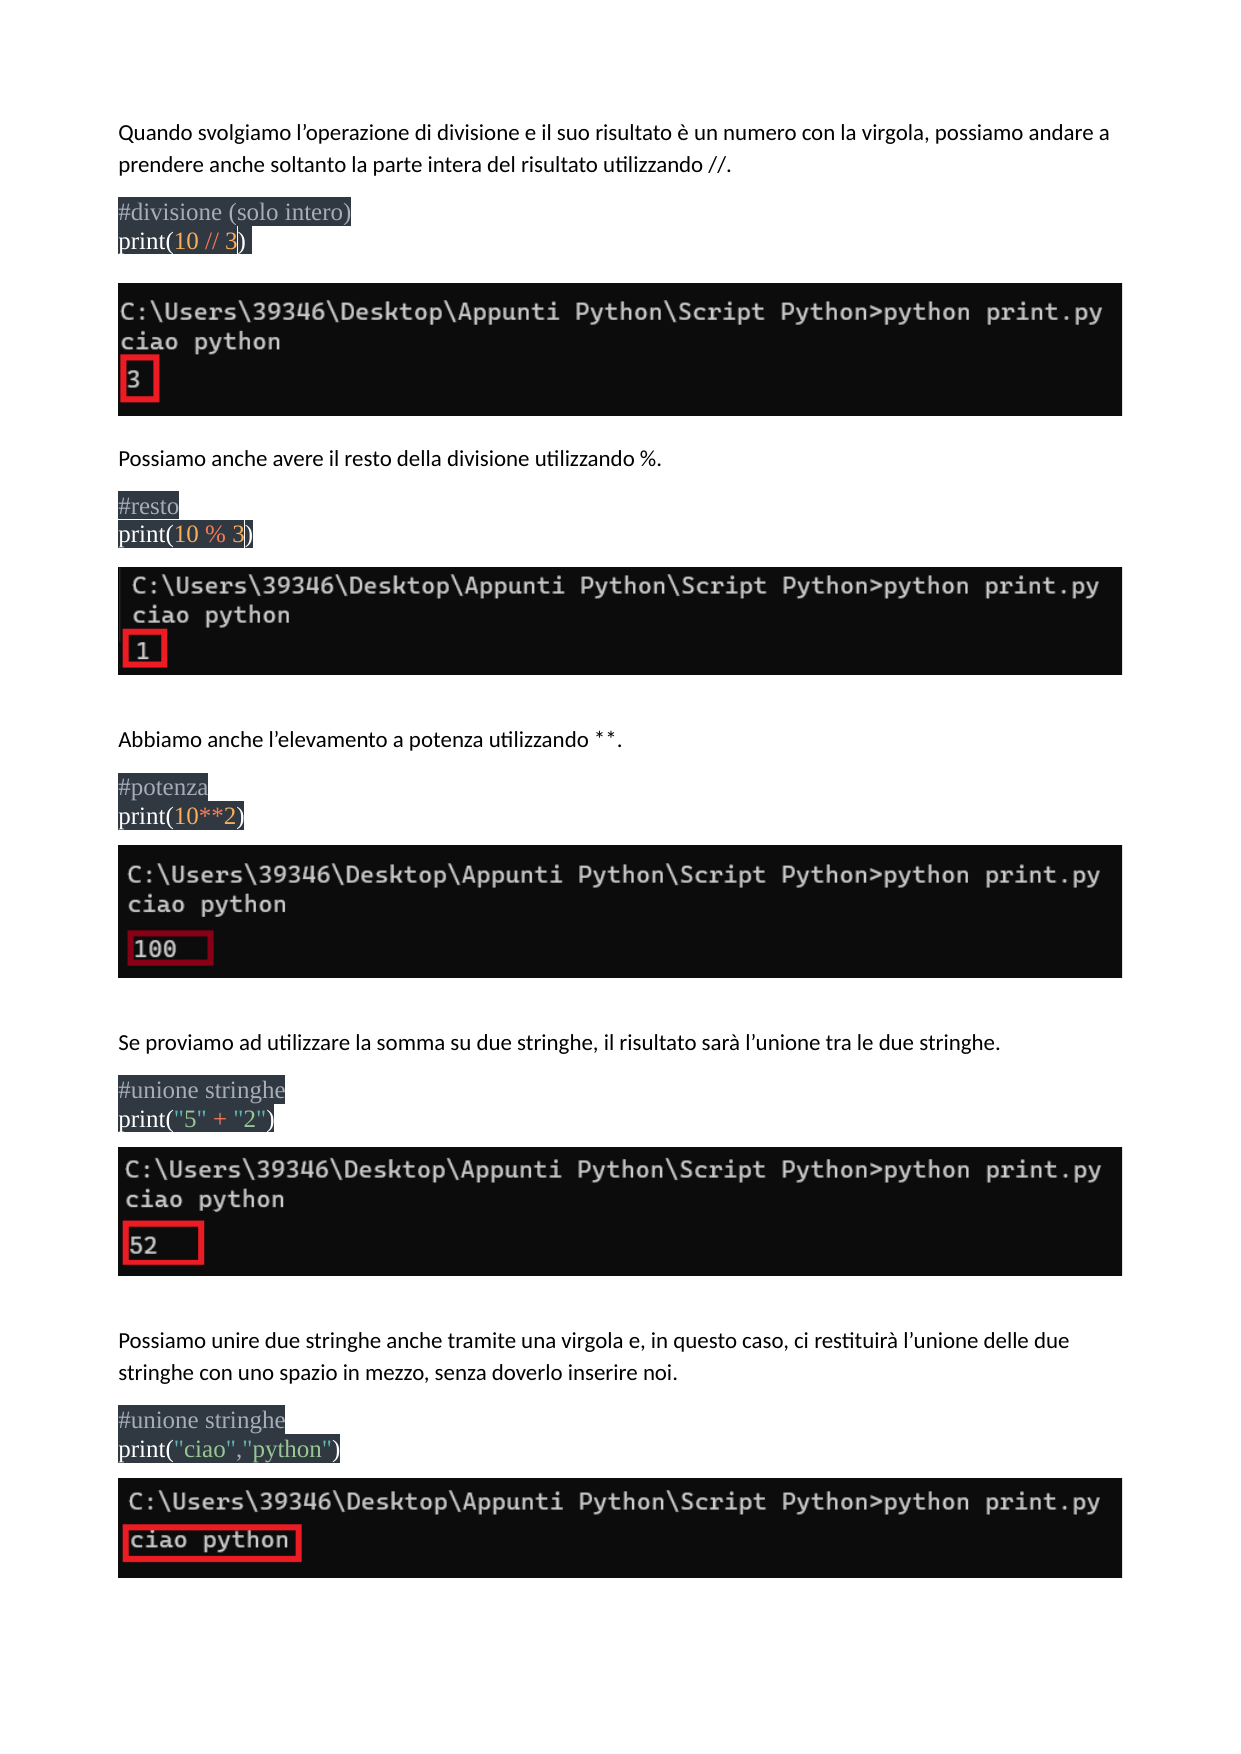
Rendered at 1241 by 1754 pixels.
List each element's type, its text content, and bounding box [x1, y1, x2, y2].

picture [118, 283, 1123, 416]
picture [118, 845, 1123, 978]
picture [118, 1478, 1123, 1578]
text Se proviamo ad utilizzare la somma su due stringhe, il risultato sarà l’unione tra le due stringhe. [118, 1028, 1122, 1056]
text #divisione (solo intero) print(10 // 3) [118, 197, 1122, 254]
text Possiamo unire due stringhe anche tramite una virgola e, in questo caso, ci restituirà l’unione delle due stringhe con uno spazio in mezzo, senza doverlo inserire noi. [118, 1326, 1122, 1386]
text Quando svolgiamo l’operazione di divisione e il suo risultato è un numero con la virgola, possiamo andare a prendere anche soltanto la parte intera del risultato utilizzando //. [118, 118, 1122, 178]
text #unione stringhe print("5" + "2") [118, 1075, 1122, 1132]
text #unione stringhe print("ciao","python") [118, 1405, 1122, 1463]
text #resto print(10 % 3) [118, 491, 1122, 548]
text Possiamo anche avere il resto della divisione utilizzando %. [118, 444, 1122, 472]
picture [118, 1147, 1123, 1276]
text #potenza print(10**2) [118, 772, 1122, 830]
picture [118, 567, 1123, 675]
text Abbiamo anche l’elevamento a potenza utilizzando **. [118, 726, 1122, 754]
